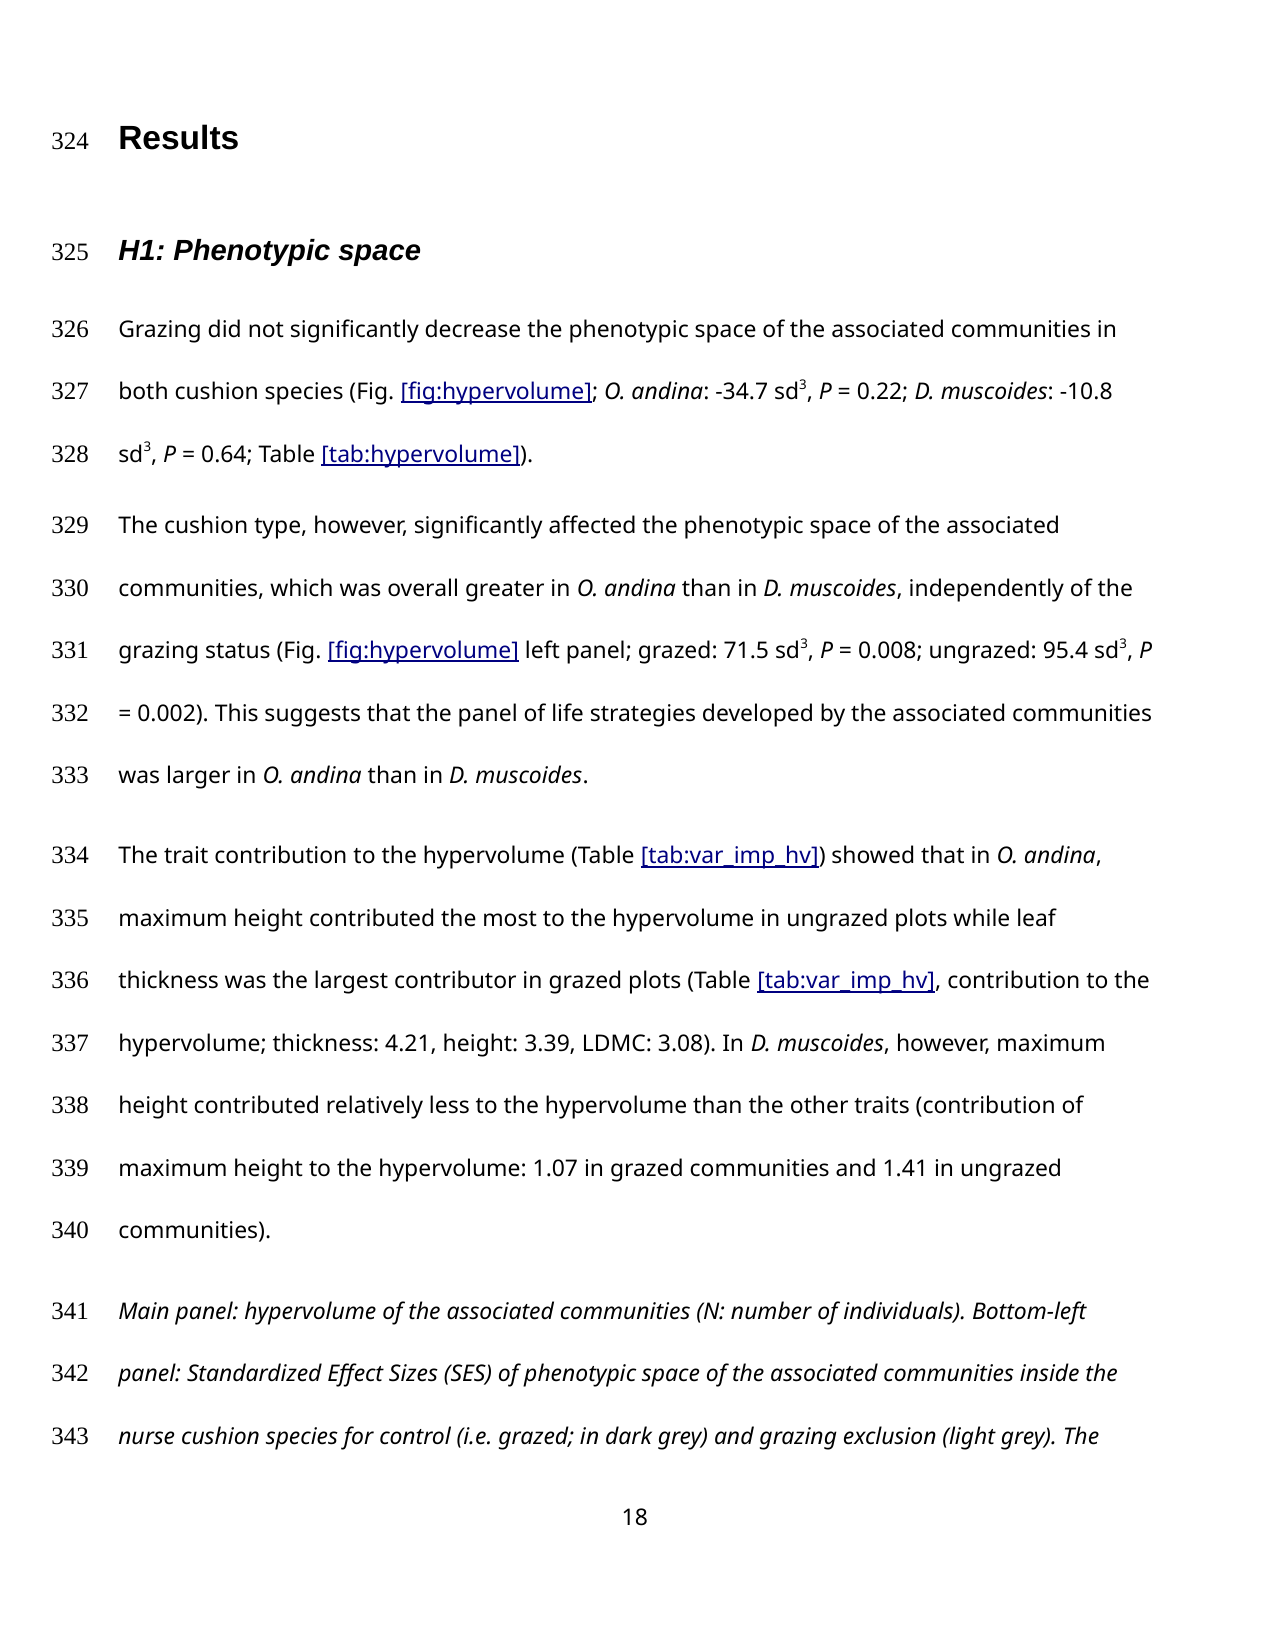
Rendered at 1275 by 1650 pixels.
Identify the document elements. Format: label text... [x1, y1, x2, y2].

text Main panel: hypervolume of the associated communities (N: number of individuals). Bottom-left panel: Standardized Effect Sizes (SES) of phenotypic space of the associated communities inside the nurse cushion species for control (i.e. grazed; in dark grey) and grazing exclusion (light grey). The [118, 1295, 1157, 1451]
text The trait contribution to the hypervolume (Table [tab:var_imp_hv]) showed that in O. andina, maximum height contributed the most to the hypervolume in ungrazed plots while leaf thickness was the largest contributor in grazed plots (Table [tab:var_imp_hv], contribution to the hypervolume; thickness: 4.21, height: 3.39, LDMC: 3.08). In D. muscoides, however, maximum height contributed relatively less to the hypervolume than the other traits (contribution of maximum height to the hypervolume: 1.07 in grazed communities and 1.41 in ungrazed communities). [118, 839, 1157, 1246]
text The cushion type, however, significantly affected the phenotypic space of the associated communities, which was overall greater in O. andina than in D. muscoides, independently of the grazing status (Fig. [fig:hypervolume] left panel; grazed: 71.5 sd3, P = 0.008; ungrazed: 95.4 sd3, P = 0.002). This suggests that the panel of life strategies developed by the associated communities was larger in O. andina than in D. muscoides. [118, 509, 1157, 790]
text Grazing did not significantly decrease the phenotypic space of the associated communities in both cushion species (Fig. [fig:hypervolume]; O. andina: -34.7 sd3, P = 0.22; D. muscoides: -10.8 sd3, P = 0.64; Table [tab:hypervolume]). [118, 312, 1157, 469]
subtitle Results [118, 118, 1157, 157]
subtitle H1: Phenotypic space [118, 233, 1157, 266]
